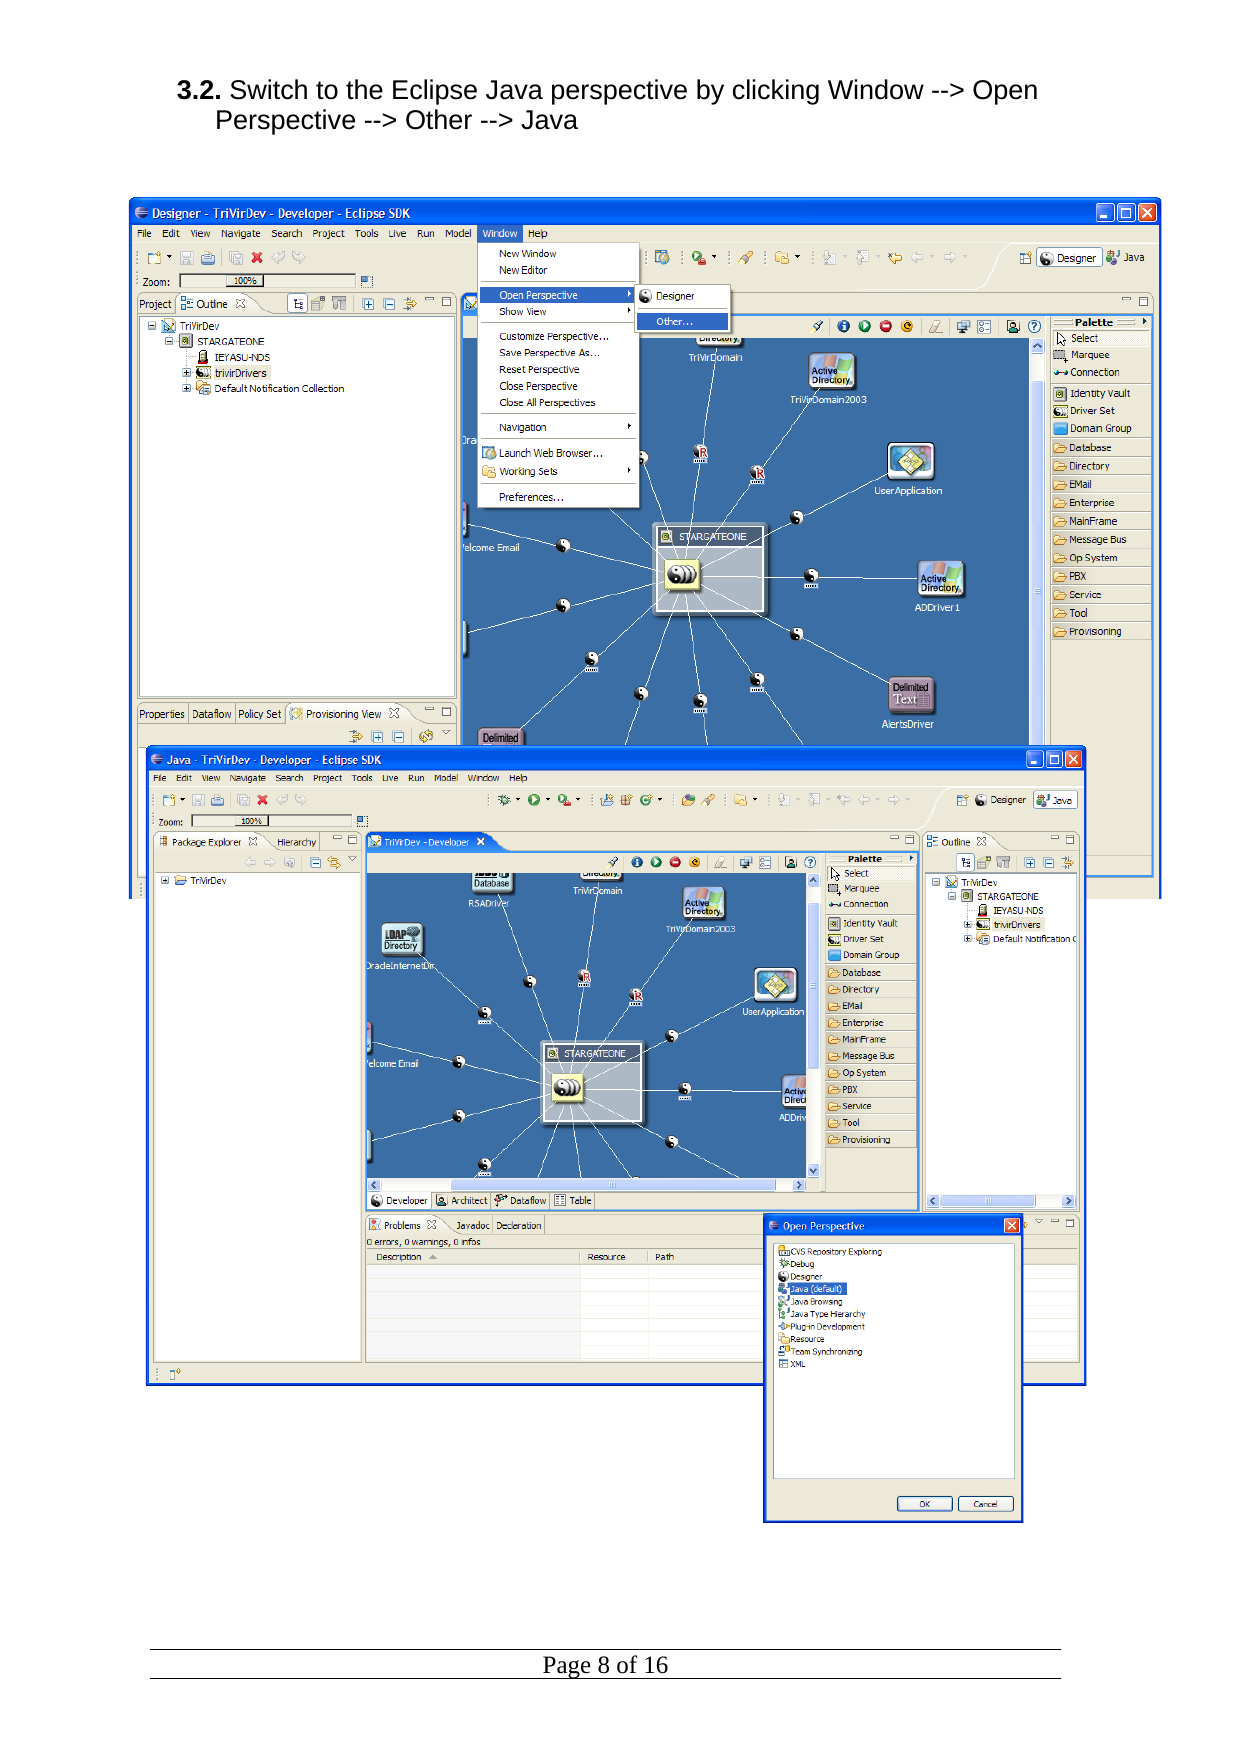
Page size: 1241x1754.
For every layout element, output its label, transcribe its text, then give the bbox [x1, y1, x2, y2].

subtitle Switch to the Eclipse Java perspective by clicking Window --> Open Perspective --> Other --> Java [177, 75, 1091, 135]
picture [145, 745, 1087, 1523]
